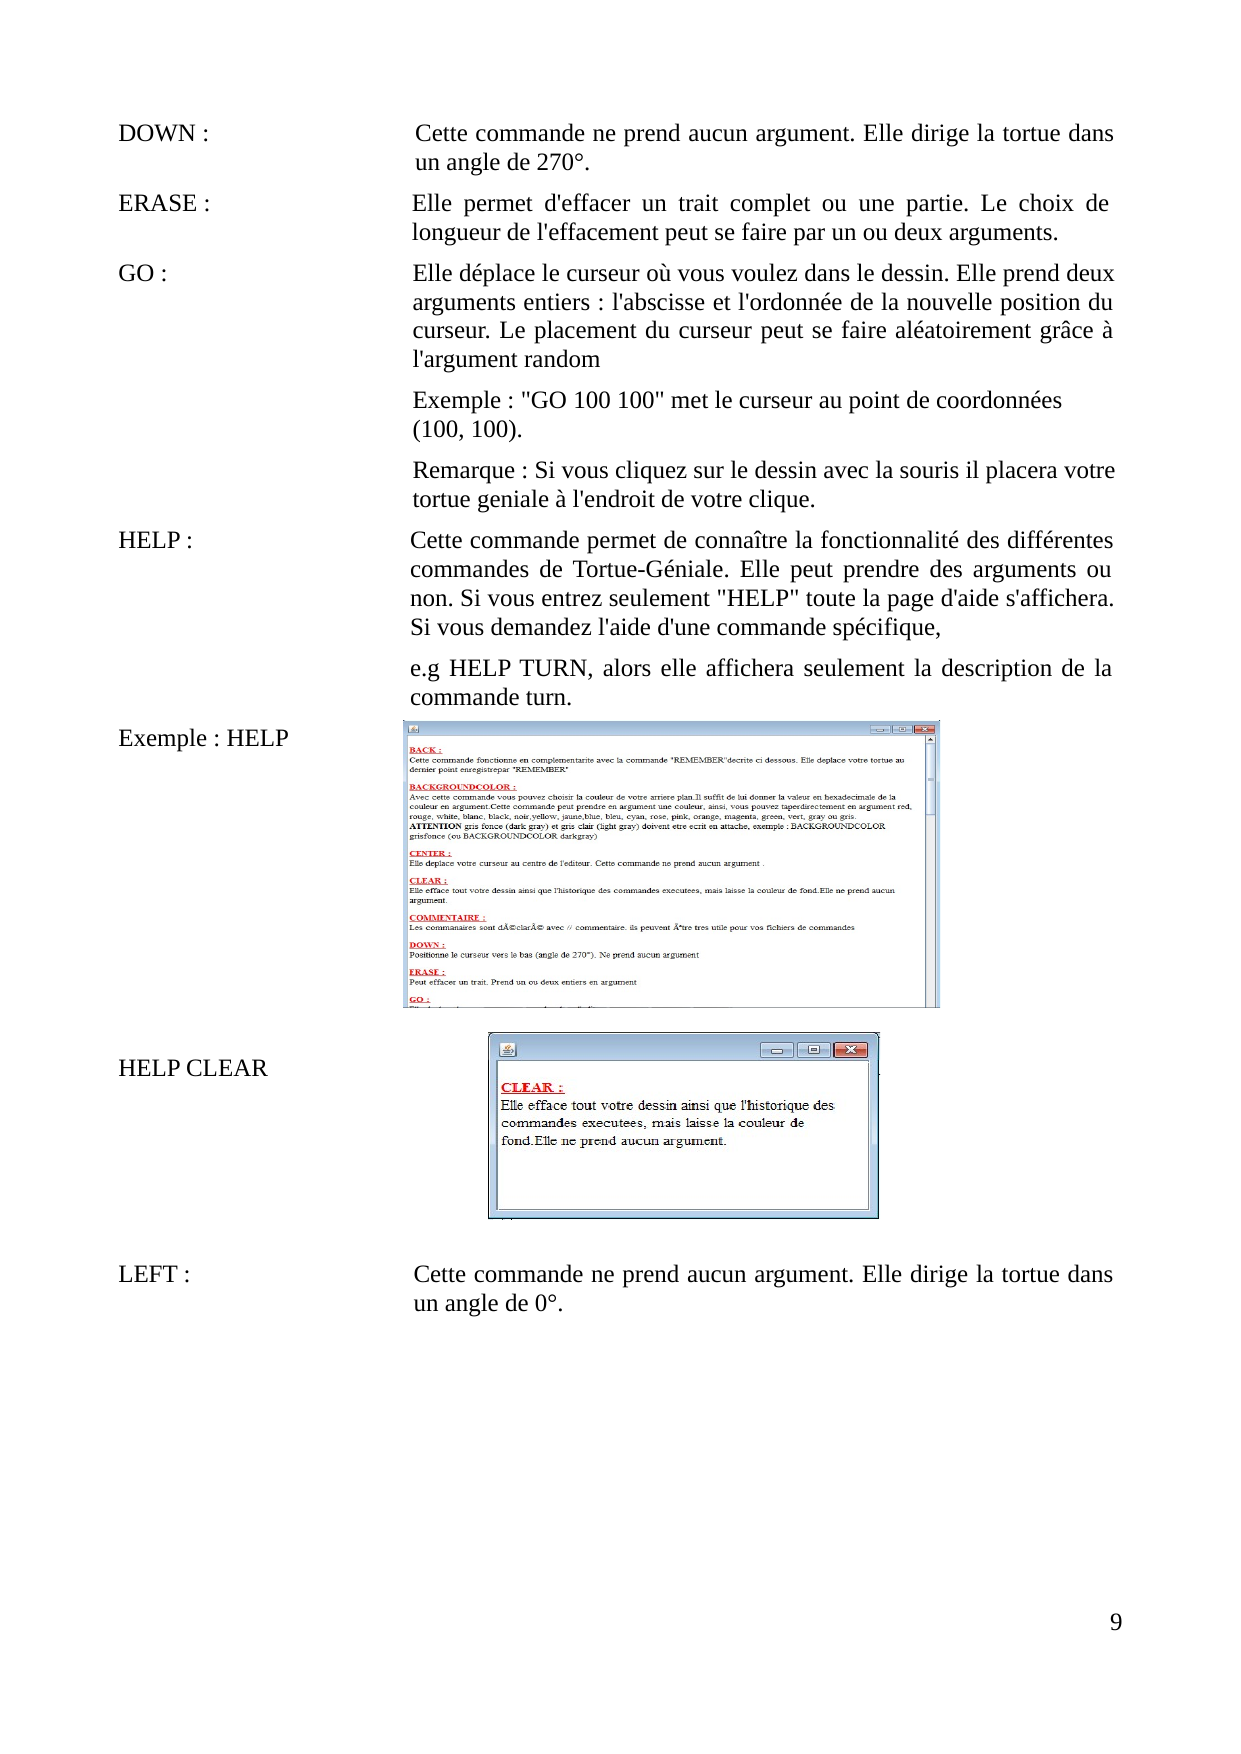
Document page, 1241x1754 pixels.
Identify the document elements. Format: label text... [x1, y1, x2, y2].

text Exemple : "GO 100 100" met le curseur au point de coordonnées (100, 100). [118, 386, 1122, 443]
text DOWN : Cette commande ne prend aucun argument. Elle dirige la tortue dans un angle de 270°. [118, 118, 1122, 176]
text ERASE : Elle permet d'effacer un trait complet ou une partie. Le choix de longueur de l'effacement peut se faire par un ou deux arguments. [118, 188, 1122, 246]
text [881, 1053, 1122, 1082]
text Remarque : Si vous cliquez sur le dessin avec la souris il placera votre tortue geniale à l'endroit de votre clique. [118, 456, 1122, 513]
text LEFT : Cette commande ne prend aucun argument. Elle dirige la tortue dans un angle de 0°. [118, 1259, 1122, 1317]
text [941, 723, 1122, 752]
text e.g HELP TURN, alors elle affichera seulement la description de la commande turn. [118, 653, 1122, 711]
text Exemple : HELP [118, 723, 403, 752]
text HELP CLEAR [118, 1053, 488, 1082]
picture [403, 720, 941, 1008]
picture [488, 1032, 881, 1220]
text GO : Elle déplace le curseur où vous voulez dans le dessin. Elle prend deux arguments entiers : l'abscisse et l'ordonnée de la nouvelle position du curseur. Le placement du curseur peut se faire aléatoirement grâce à l'argument random [118, 258, 1122, 373]
text HELP : Cette commande permet de connaître la fonctionnalité des différentes commandes de Tortue-Géniale. Elle peut prendre des arguments ou non. Si vous entrez seulement "HELP" toute la page d'aide s'affichera. Si vous demandez l'aide d'une commande spécifique, [118, 526, 1122, 641]
